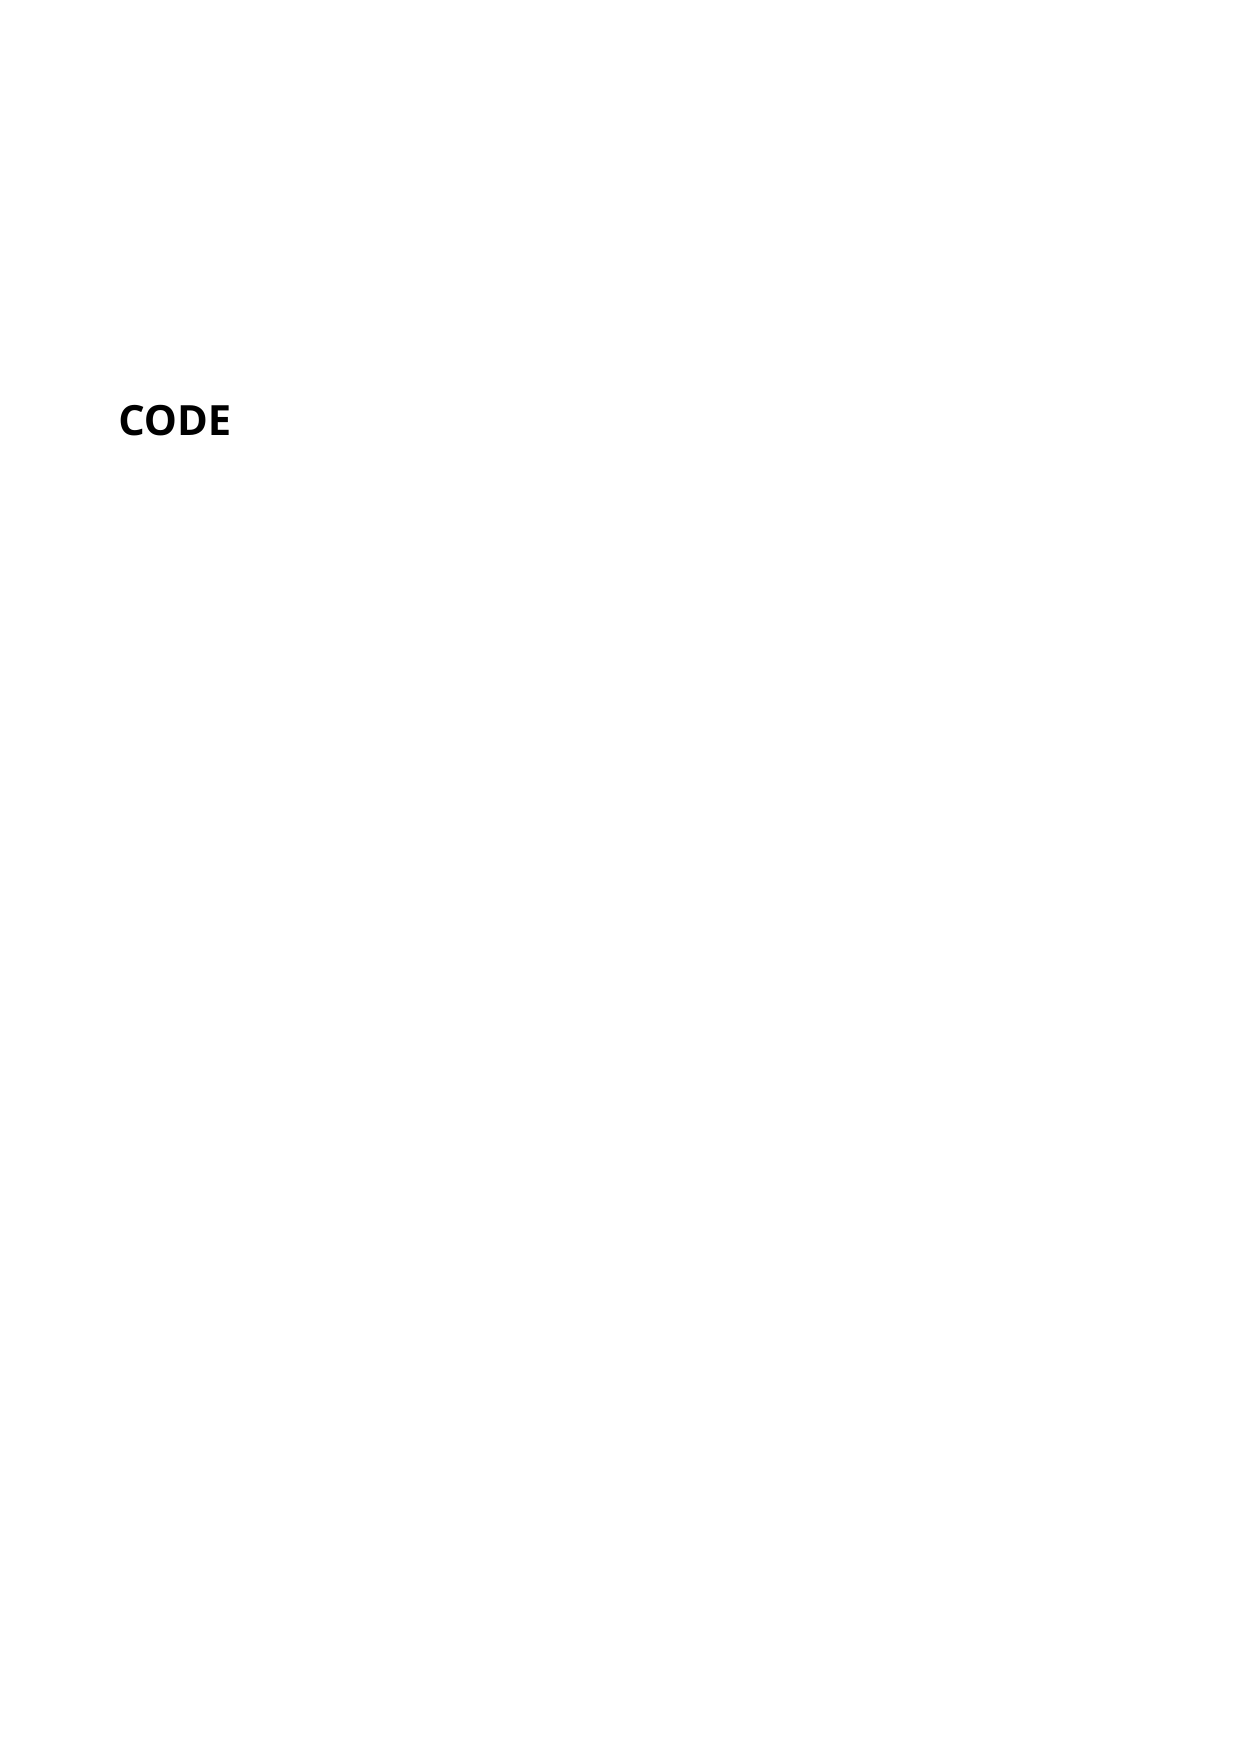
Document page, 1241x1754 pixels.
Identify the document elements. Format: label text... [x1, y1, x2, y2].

text CODE [118, 391, 1122, 447]
